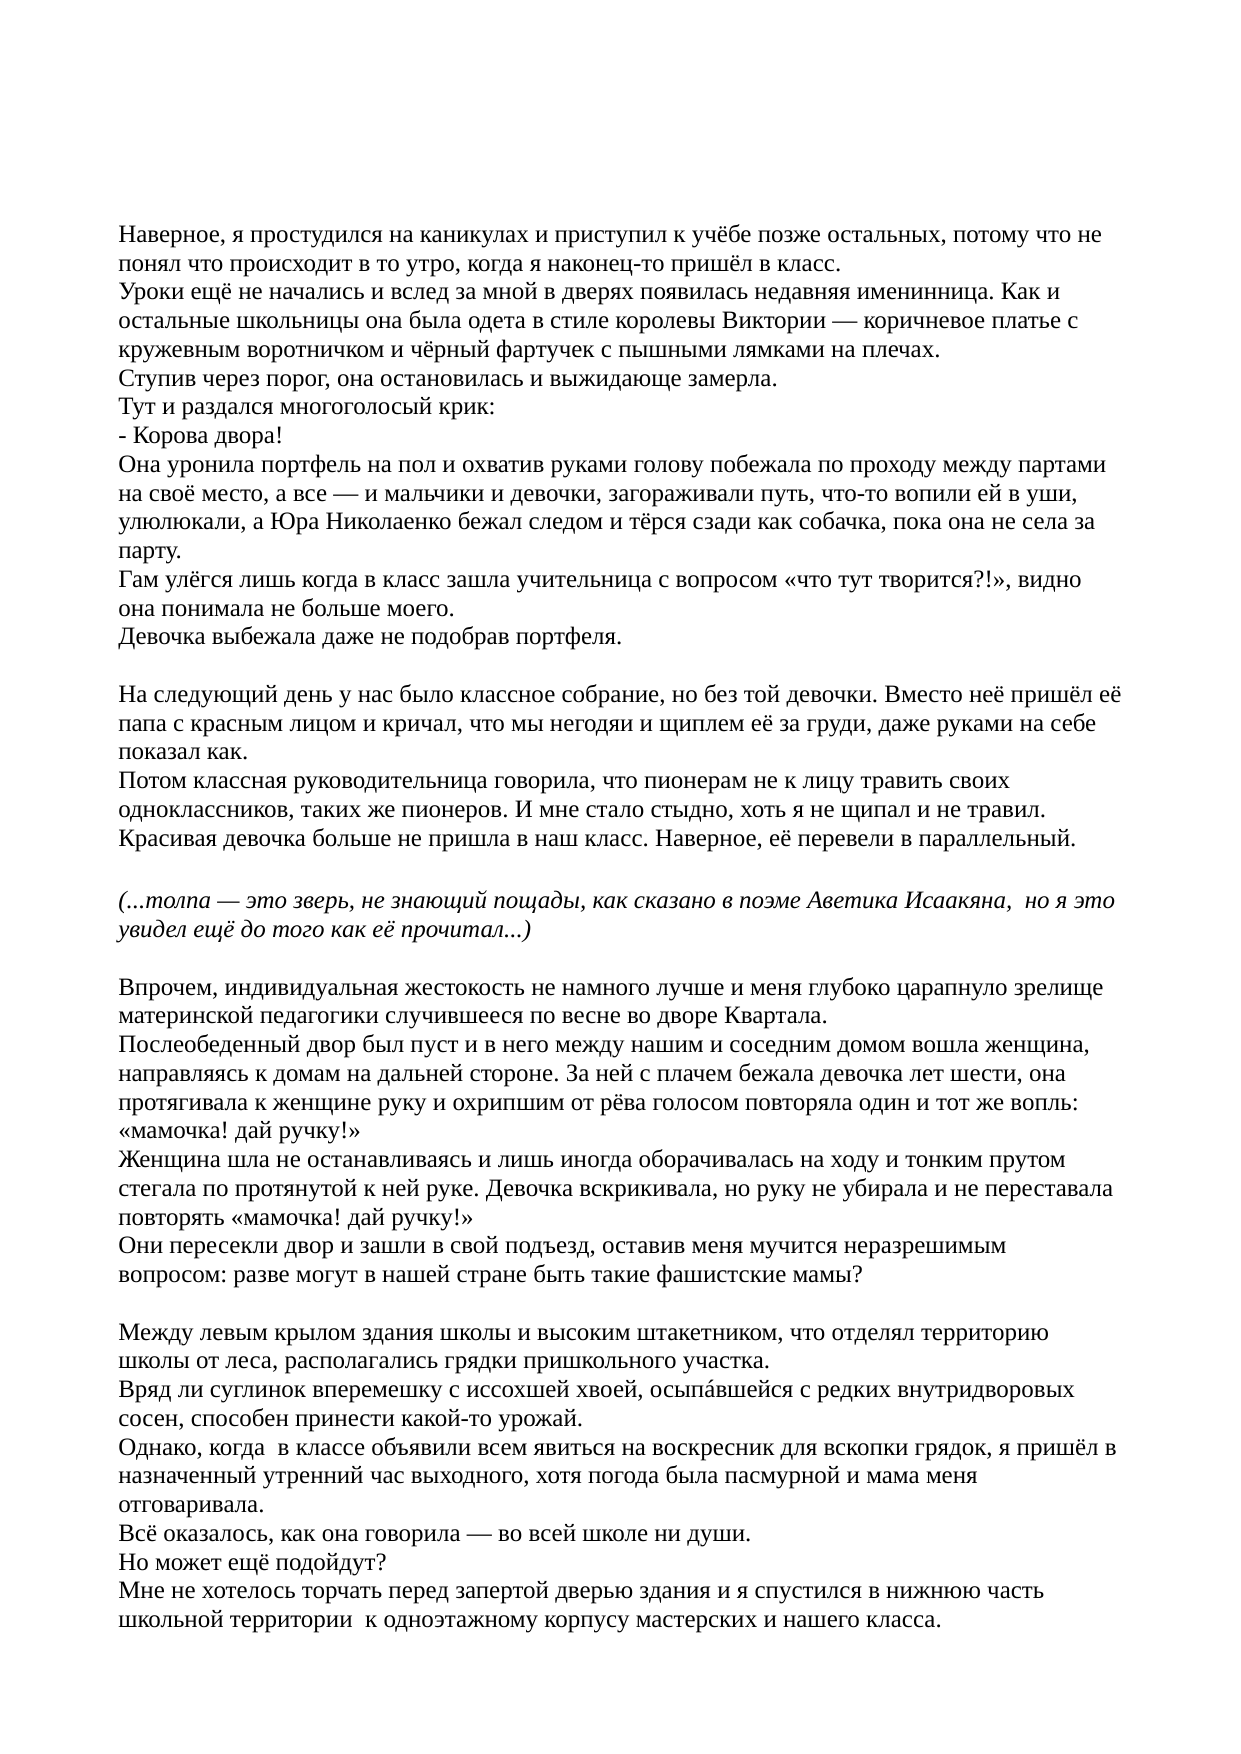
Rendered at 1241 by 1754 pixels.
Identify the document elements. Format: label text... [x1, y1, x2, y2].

text Уроки ещё не начались и вслед за мной в дверях появилась недавняя именинница. Как и остальные школьницы она была одета в стиле королевы Виктории — коричневое платье с кружевным воротничком и чёрный фартучек с пышными лямками на плечах. [118, 276, 1122, 363]
text Гам улёгся лишь когда в класс зашла учительница с вопросом «что тут творится?!», видно она понимала не больше моего. [118, 564, 1122, 621]
text Потом классная руководительница говорила, что пионерам не к лицу травить своих одноклассников, таких же пионеров. И мне стало стыдно, хоть я не щипал и не травил. [118, 765, 1122, 823]
text Вряд ли суглинок вперемешку с иссохшей хвоей, осыпáвшейся с редких внутридворовых сосен, способен принести какой-то урожай. [118, 1374, 1122, 1432]
text Девочка выбежала даже не подобрав портфеля. [118, 621, 1122, 650]
text Однако, когда в классе объявили всем явиться на воскресник для вскопки грядок, я пришёл в назначенный утренний час выходного, хотя погода была пасмурной и мама меня отговаривала. [118, 1432, 1122, 1518]
text Красивая девочка больше не пришла в наш класс. Наверное, её перевели в параллельный. [118, 823, 1122, 851]
text - Корова двора! [118, 420, 1122, 449]
text Женщина шла не останавливаясь и лишь иногда оборачивалась на ходу и тонким прутом стегала по протянутой к ней руке. Девочка вскрикивала, но руку не убирала и не переставала повторять «мамочка! дай ручку!» [118, 1144, 1122, 1230]
text (...толпа — это зверь, не знающий пощады, как сказано в поэме Аветика Исаакяна, но я это увидел ещё до того как её прочитал...) [118, 885, 1122, 943]
text Она уронила портфель на пол и охватив руками голову побежала по проходу между партами на своё место, а все — и мальчики и девочки, загораживали путь, что-то вопили ей в уши, улюлюкали, а Юра Николаенко бежал следом и тёрся сзади как собачка, пока она не села за парту. [118, 449, 1122, 564]
text Мне не хотелось торчать перед запертой дверью здания и я спустился в нижнюю часть школьной территории к одноэтажному корпусу мастерских и нашего класса. [118, 1575, 1122, 1633]
text Ступив через порог, она остановилась и выжидающе замерла. [118, 363, 1122, 391]
text Наверное, я простудился на каникулах и приступил к учёбе позже остальных, потому что не понял что происходит в то утро, когда я наконец-то пришёл в класс. [118, 219, 1122, 276]
text Между левым крылом здания школы и высоким штакетником, что отделял территорию школы от леса, располагались грядки пришкольного участка. [118, 1317, 1122, 1374]
text Они пересекли двор и зашли в свой подъезд, оставив меня мучится неразрешимым вопросом: разве могут в нашей стране быть такие фашистские мамы? [118, 1230, 1122, 1288]
text Впрочем, индивидуальная жестокость не намного лучше и меня глубоко царапнуло зрелище материнской педагогики случившееся по весне во дворе Квартала. [118, 972, 1122, 1029]
text Тут и раздался многоголосый крик: [118, 391, 1122, 420]
text Всё оказалось, как она говорила — во всей школе ни души. [118, 1518, 1122, 1547]
text Послеобеденный двор был пуст и в него между нашим и соседним домом вошла женщина, направляясь к домам на дальней стороне. За ней с плачем бежала девочка лет шести, она протягивала к женщине руку и охрипшим от рёва голосом повторяла один и тот же вопль: «мамочка! дай ручку!» [118, 1029, 1122, 1144]
text Но может ещё подойдут? [118, 1547, 1122, 1575]
text На следующий день у нас было классное собрание, но без той девочки. Вместо неё пришёл её папа с красным лицом и кричал, что мы негодяи и щиплем её за груди, даже руками на себе показал как. [118, 679, 1122, 765]
